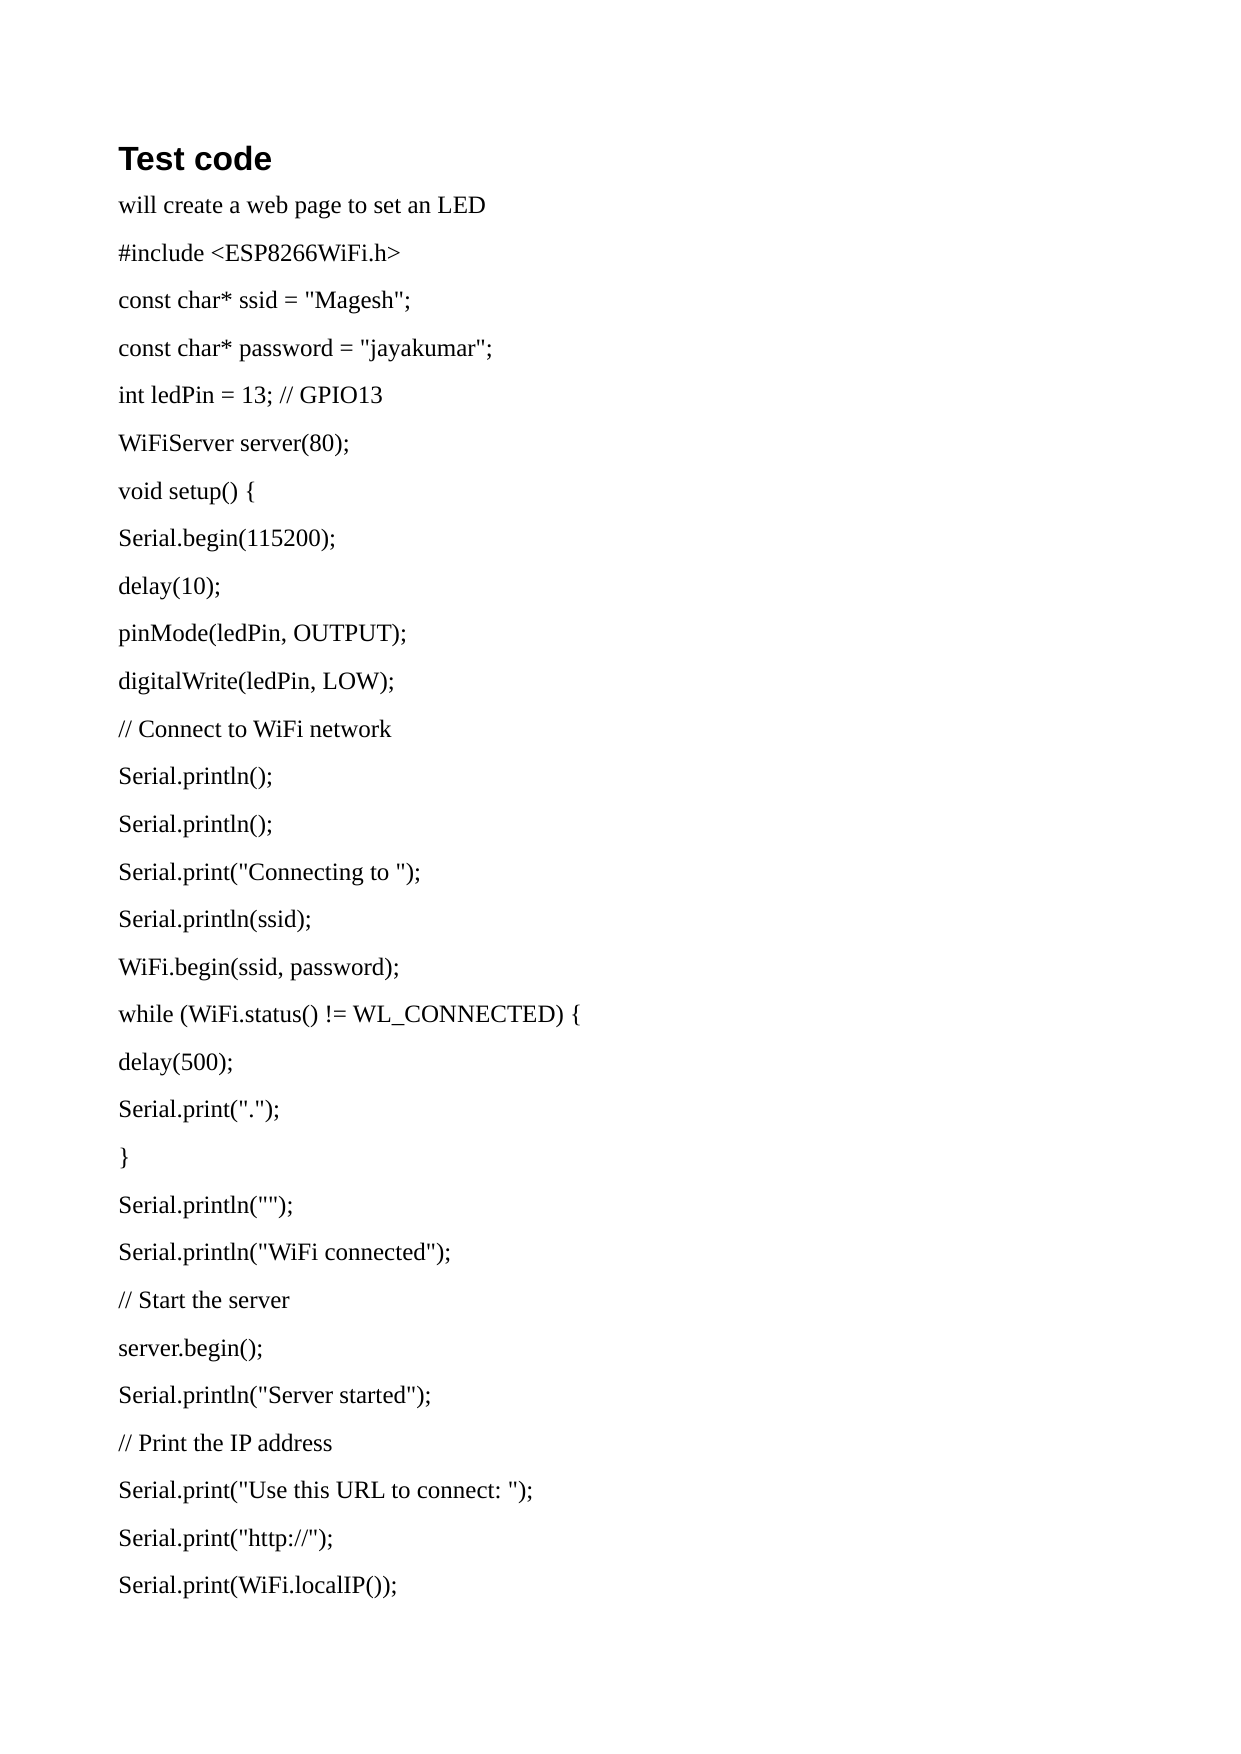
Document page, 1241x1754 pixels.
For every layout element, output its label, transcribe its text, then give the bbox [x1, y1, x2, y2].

text Serial.println(ssid); [118, 904, 1122, 933]
text #include <ESP8266WiFi.h> [118, 238, 1122, 266]
text const char* ssid = "Magesh"; [118, 285, 1122, 314]
text digitalWrite(ledPin, LOW); [118, 666, 1122, 695]
text // Connect to WiFi network [118, 714, 1122, 742]
text Serial.print("Use this URL to connect: "); [118, 1475, 1122, 1504]
text will create a web page to set an LED [118, 190, 1122, 219]
text Serial.print("Connecting to "); [118, 857, 1122, 885]
text const char* password = "jayakumar"; [118, 333, 1122, 362]
text } [118, 1142, 1122, 1171]
text WiFi.begin(ssid, password); [118, 952, 1122, 981]
text // Print the IP address [118, 1428, 1122, 1457]
text Serial.print("."); [118, 1094, 1122, 1123]
text Serial.begin(115200); [118, 523, 1122, 552]
text Serial.println("Server started"); [118, 1380, 1122, 1409]
text // Start the server [118, 1285, 1122, 1314]
text pinMode(ledPin, OUTPUT); [118, 618, 1122, 647]
text Serial.print("http://"); [118, 1523, 1122, 1552]
text void setup() { [118, 476, 1122, 504]
text server.begin(); [118, 1333, 1122, 1361]
subtitle Test code [118, 139, 1122, 178]
text int ledPin = 13; // GPIO13 [118, 381, 1122, 409]
text Serial.println(); [118, 809, 1122, 838]
text delay(10); [118, 571, 1122, 600]
text delay(500); [118, 1047, 1122, 1076]
text Serial.println("WiFi connected"); [118, 1237, 1122, 1266]
text while (WiFi.status() != WL_CONNECTED) { [118, 999, 1122, 1028]
text WiFiServer server(80); [118, 428, 1122, 457]
text Serial.println(""); [118, 1190, 1122, 1218]
text Serial.println(); [118, 761, 1122, 790]
text Serial.print(WiFi.localIP()); [118, 1571, 1122, 1599]
